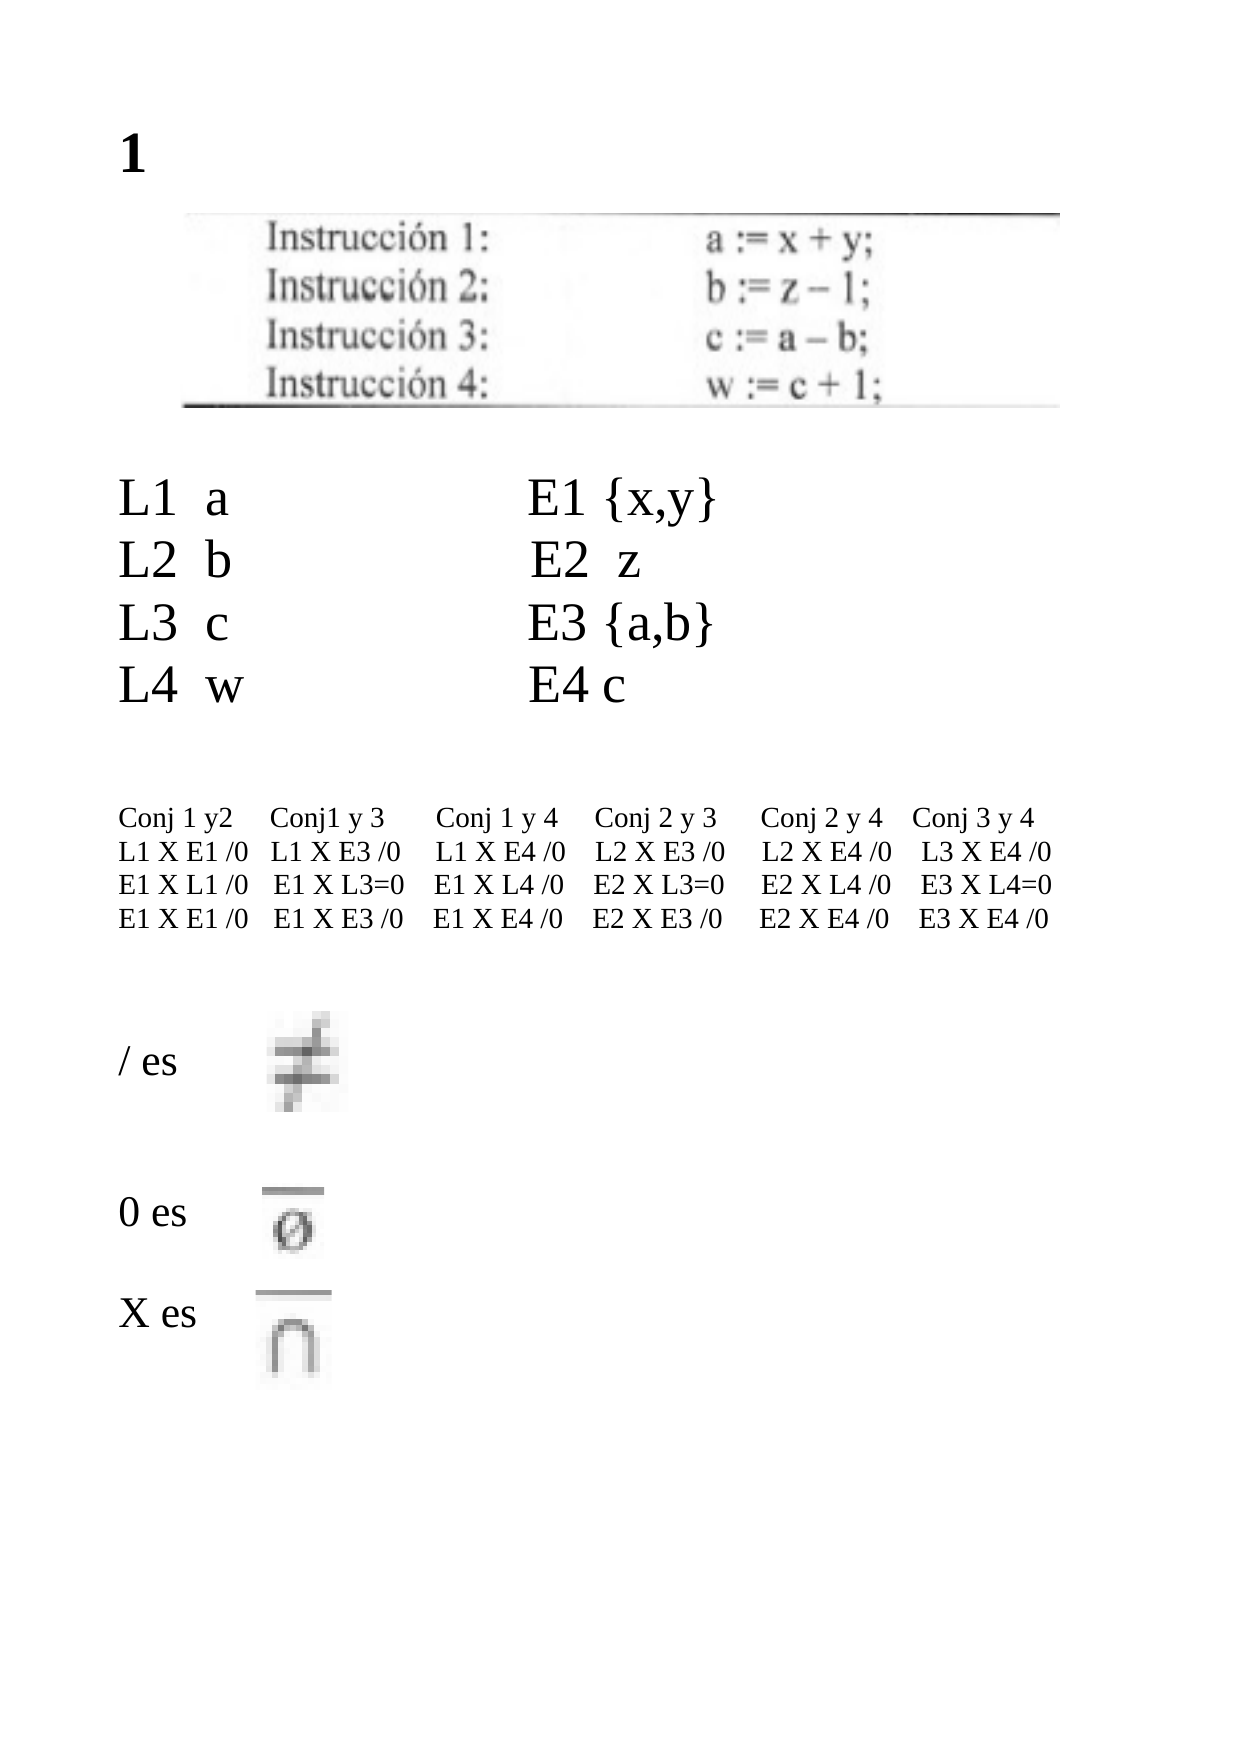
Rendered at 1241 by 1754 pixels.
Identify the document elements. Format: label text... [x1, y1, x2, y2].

text X es [118, 1287, 1122, 1337]
text L4 w E4 c [118, 652, 1122, 714]
text 1 [118, 118, 1122, 185]
text 0 es [118, 1186, 262, 1236]
text Conj 1 y2 Conj1 y 3 Conj 1 y 4 Conj 2 y 3 Conj 2 y 4 Conj 3 y 4 [118, 800, 1122, 834]
text L1 X E1 /0 L1 X E3 /0 L1 X E4 /0 L2 X E3 /0 L2 X E4 /0 L3 X E4 /0 [118, 834, 1122, 867]
text L2 b E2 z [118, 527, 1122, 589]
text E1 X E1 /0 E1 X E3 /0 E1 X E4 /0 E2 X E3 /0 E2 X E4 /0 E3 X E4 /0 [118, 901, 1122, 934]
picture [262, 1183, 325, 1259]
text [349, 1035, 1122, 1085]
picture [255, 1290, 332, 1390]
text L1 a E1 {x,y} [118, 465, 1122, 527]
text / es [118, 1035, 266, 1085]
picture [266, 1011, 349, 1112]
text L3 c E3 {a,b} [118, 589, 1122, 652]
picture [180, 213, 1060, 408]
text E1 X L1 /0 E1 X L3=0 E1 X L4 /0 E2 X L3=0 E2 X L4 /0 E3 X L4=0 [118, 867, 1122, 901]
text [325, 1186, 1122, 1236]
